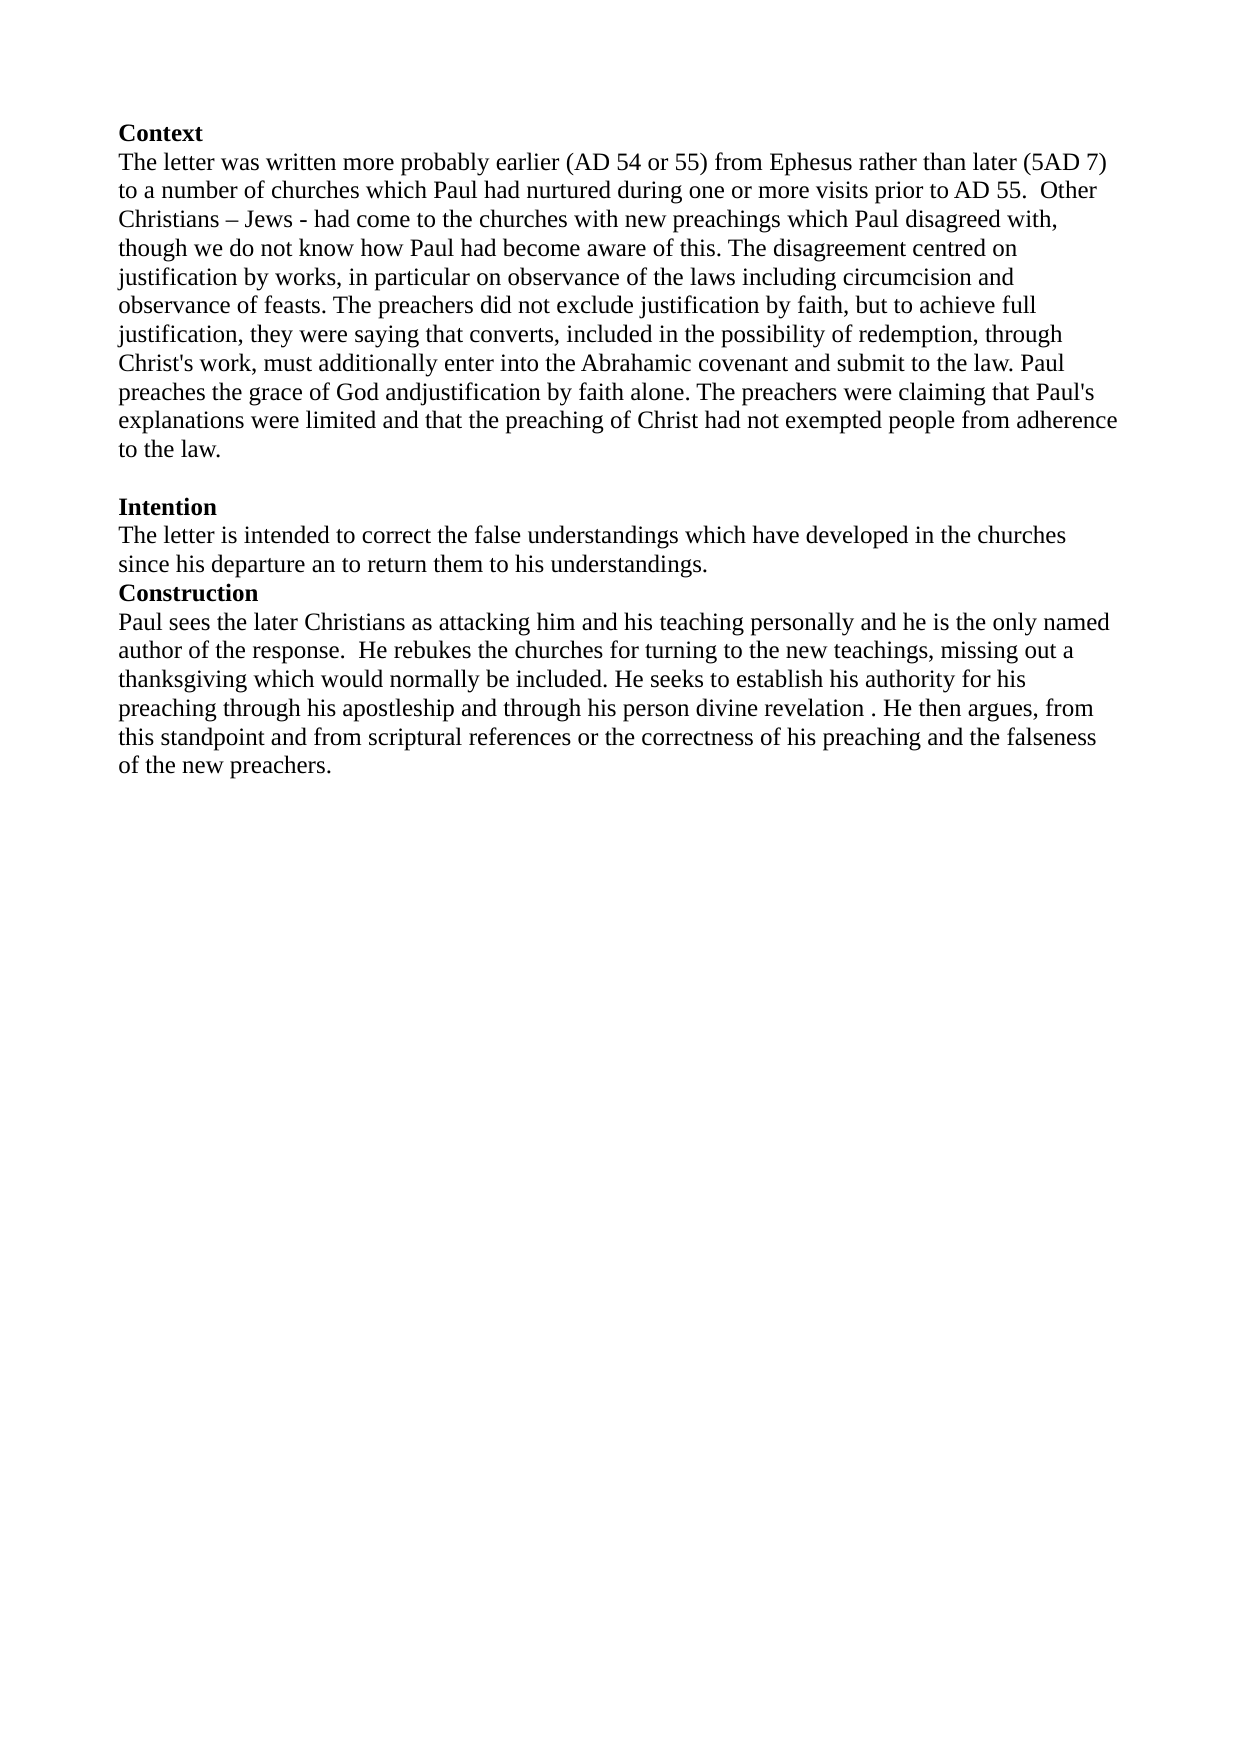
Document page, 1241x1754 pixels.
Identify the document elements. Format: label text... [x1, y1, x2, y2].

text Context [118, 118, 1122, 147]
text Construction [118, 578, 1122, 607]
text Paul sees the later Christians as attacking him and his teaching personally and he is the only named author of the response. He rebukes the churches for turning to the new teachings, missing out a thanksgiving which would normally be included. He seeks to establish his authority for his preaching through his apostleship and through his person divine revelation . He then argues, from this standpoint and from scriptural references or the correctness of his preaching and the falseness of the new preachers. [118, 607, 1122, 779]
text The letter was written more probably earlier (AD 54 or 55) from Ephesus rather than later (5AD 7) to a number of churches which Paul had nurtured during one or more visits prior to AD 55. Other Christians – Jews - had come to the churches with new preachings which Paul disagreed with, though we do not know how Paul had become aware of this. The disagreement centred on justification by works, in particular on observance of the laws including circumcision and observance of feasts. The preachers did not exclude justification by faith, but to achieve full justification, they were saying that converts, included in the possibility of redemption, through Christ's work, must additionally enter into the Abrahamic covenant and submit to the law. Paul preaches the grace of God andjustification by faith alone. The preachers were claiming that Paul's explanations were limited and that the preaching of Christ had not exempted people from adherence to the law. [118, 147, 1122, 463]
text Intention [118, 492, 1122, 521]
text The letter is intended to correct the false understandings which have developed in the churches since his departure an to return them to his understandings. [118, 521, 1122, 578]
